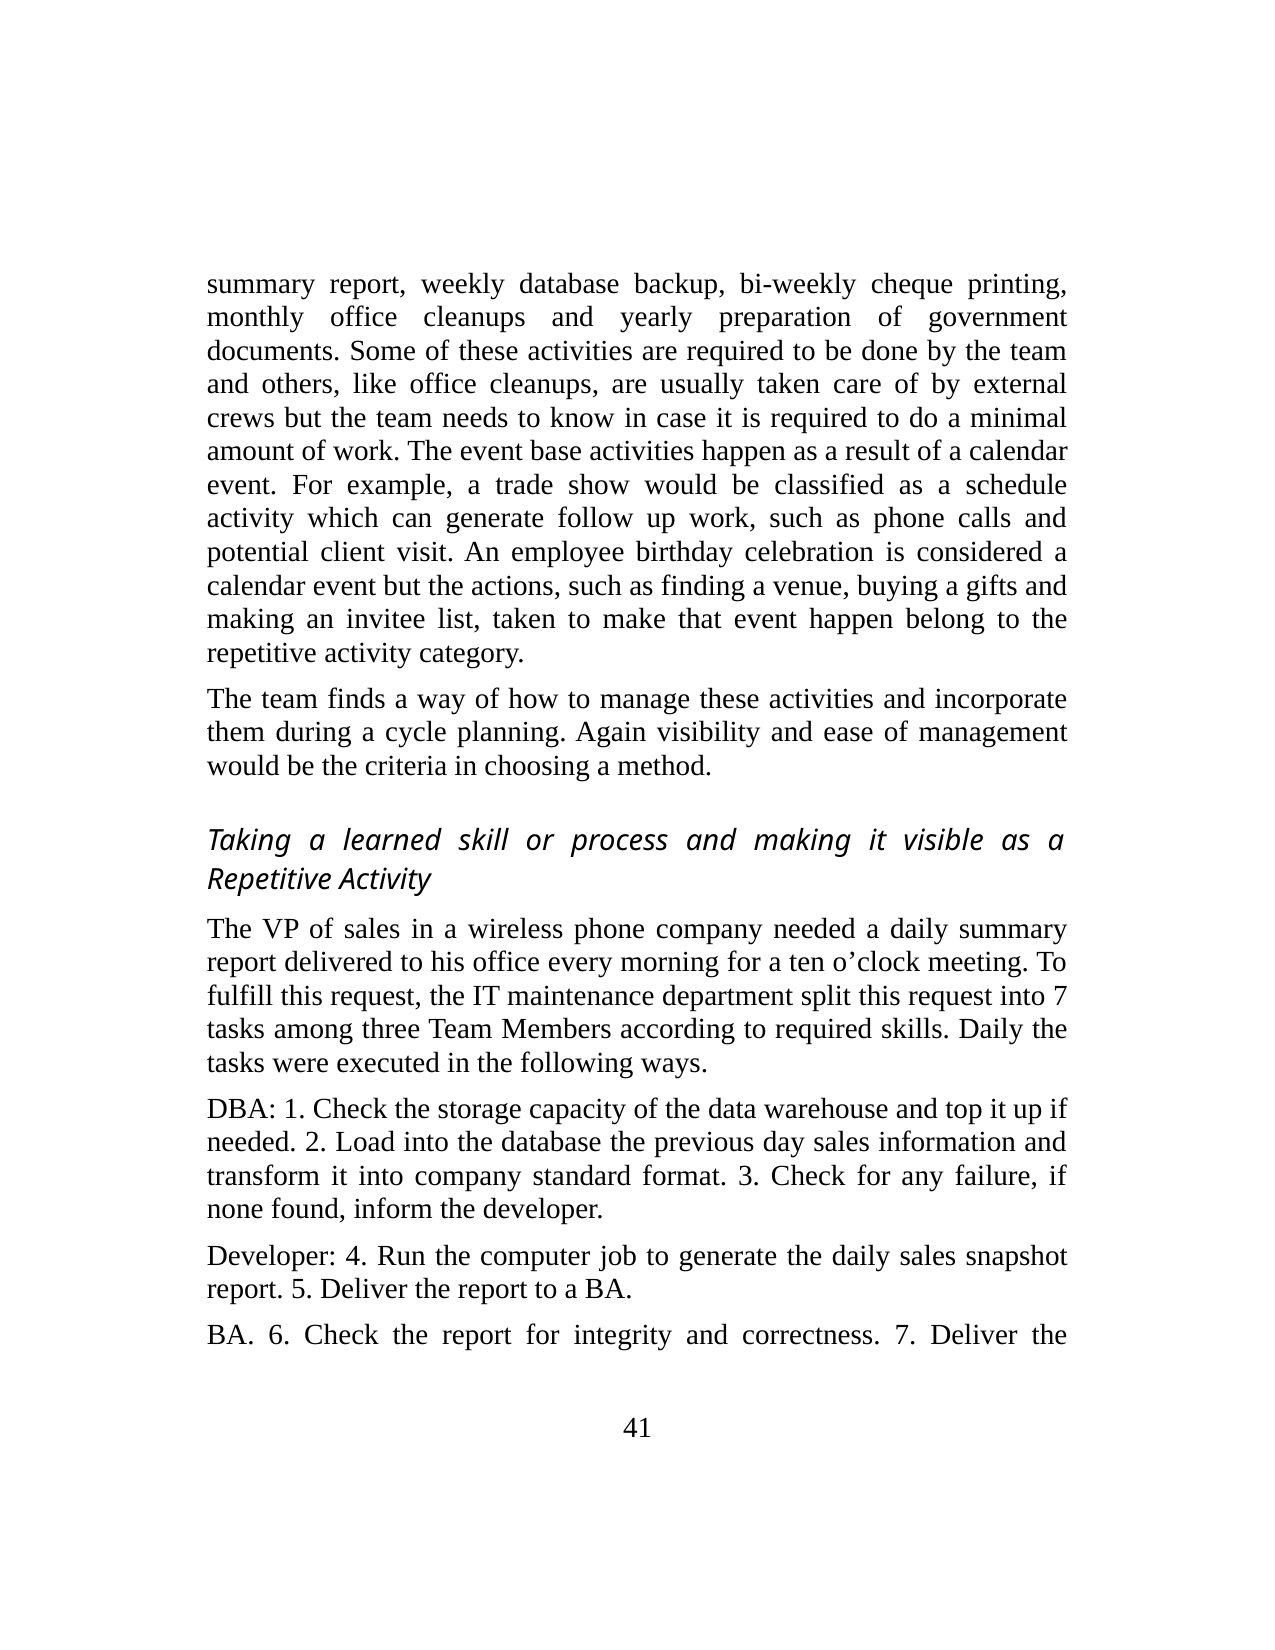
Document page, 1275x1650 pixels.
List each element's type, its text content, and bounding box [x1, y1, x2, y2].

text Developer: 4. Run the computer job to generate the daily sales snapshot report. 5. Deliver the report to a BA. [207, 1238, 1068, 1305]
text BA. 6. Check the report for integrity and correctness. 7. Deliver the [207, 1317, 1068, 1351]
text The VP of sales in a wireless phone company needed a daily summary report delivered to his office every morning for a ten o’clock meeting. To fulfill this request, the IT maintenance department split this request into 7 tasks among three Team Members according to required skills. Daily the tasks were executed in the following ways. [207, 911, 1068, 1078]
text summary report, weekly database backup, bi-weekly cheque printing, monthly office cleanups and yearly preparation of government documents. Some of these activities are required to be done by the team and others, like office cleanups, are usually taken care of by external crews but the team needs to know in case it is required to do a minimal amount of work. The event base activities happen as a result of a calendar event. For example, a trade show would be classified as a schedule activity which can generate follow up work, such as phone calls and potential client visit. An employee birthday celebration is considered a calendar event but the actions, such as finding a venue, buying a gifts and making an invitee list, taken to make that event happen belong to the repetitive activity category. [207, 266, 1068, 668]
text DBA: 1. Check the storage capacity of the data warehouse and top it up if needed. 2. Load into the database the previous day sales information and transform it into company standard format. 3. Check for any failure, if none found, inform the developer. [207, 1091, 1068, 1225]
subtitle Taking a learned skill or process and making it visible as a Repetitive Activity [207, 819, 1068, 898]
text The team finds a way of how to manage these activities and incorporate them during a cycle planning. Again visibility and ease of management would be the criteria in choosing a method. [207, 681, 1068, 781]
